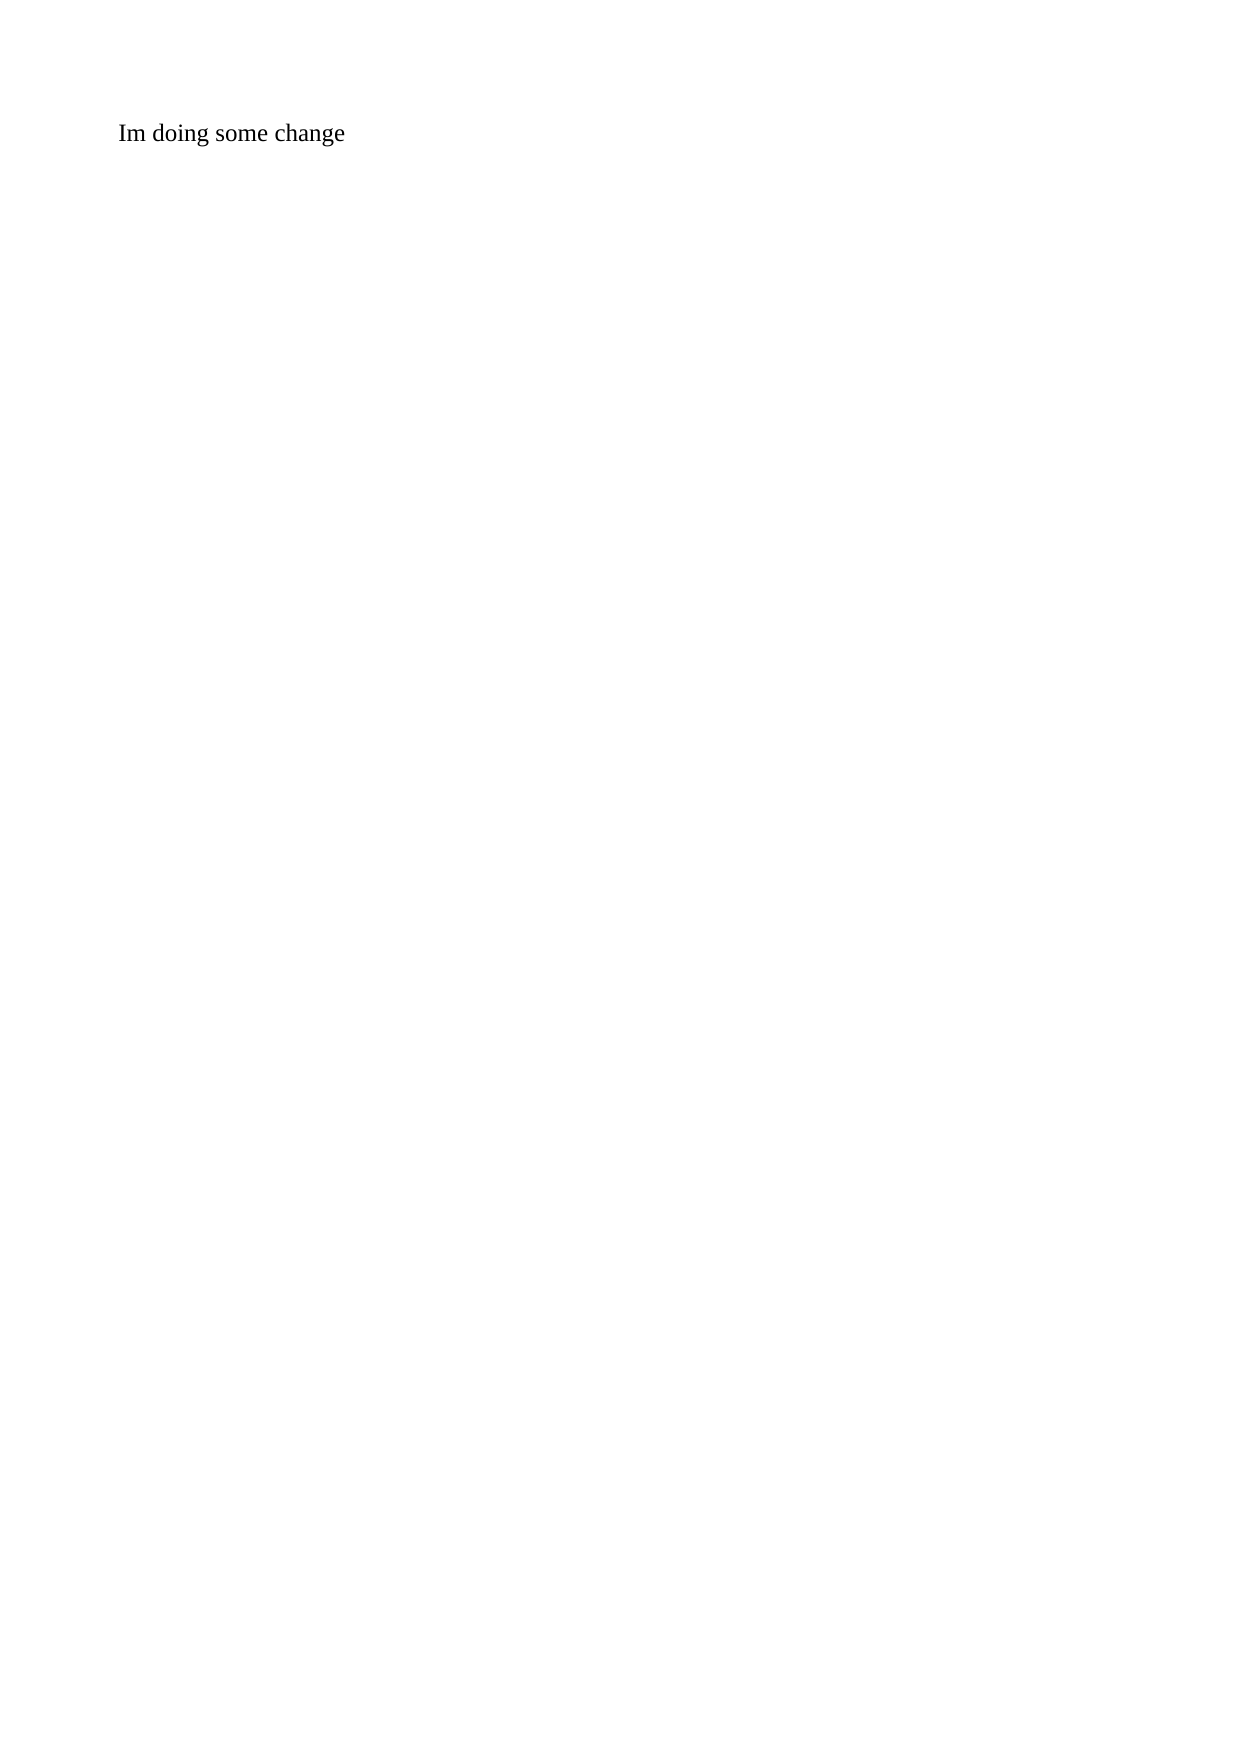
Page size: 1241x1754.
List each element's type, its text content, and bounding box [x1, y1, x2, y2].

text Im doing some change [118, 118, 1122, 147]
